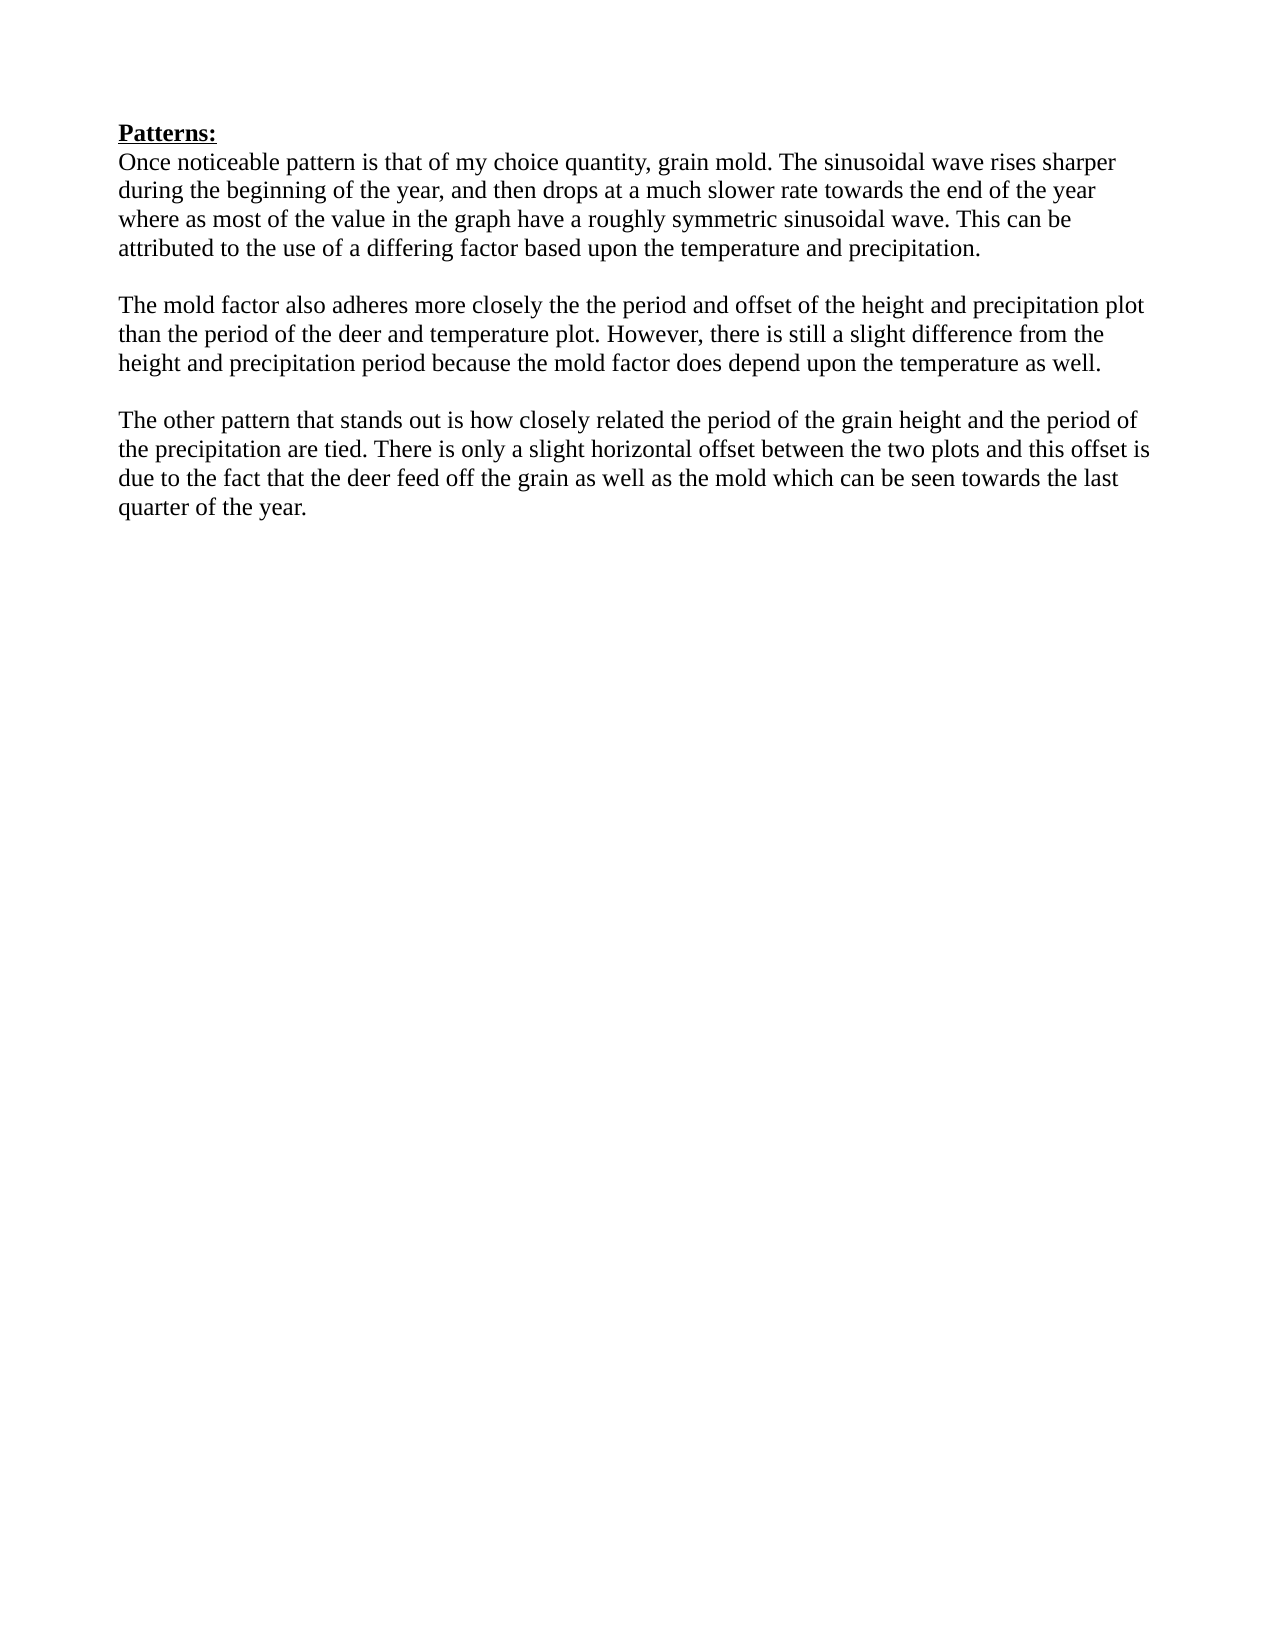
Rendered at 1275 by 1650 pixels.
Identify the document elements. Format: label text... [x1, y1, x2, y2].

text Once noticeable pattern is that of my choice quantity, grain mold. The sinusoidal wave rises sharper during the beginning of the year, and then drops at a much slower rate towards the end of the year where as most of the value in the graph have a roughly symmetric sinusoidal wave. This can be attributed to the use of a differing factor based upon the temperature and precipitation. [118, 147, 1157, 262]
text The other pattern that stands out is how closely related the period of the grain height and the period of the precipitation are tied. There is only a slight horizontal offset between the two plots and this offset is due to the fact that the deer feed off the grain as well as the mold which can be seen towards the last quarter of the year. [118, 406, 1157, 521]
text Patterns: [118, 118, 1157, 147]
text The mold factor also adheres more closely the the period and offset of the height and precipitation plot than the period of the deer and temperature plot. However, there is still a slight difference from the height and precipitation period because the mold factor does depend upon the temperature as well. [118, 291, 1157, 377]
